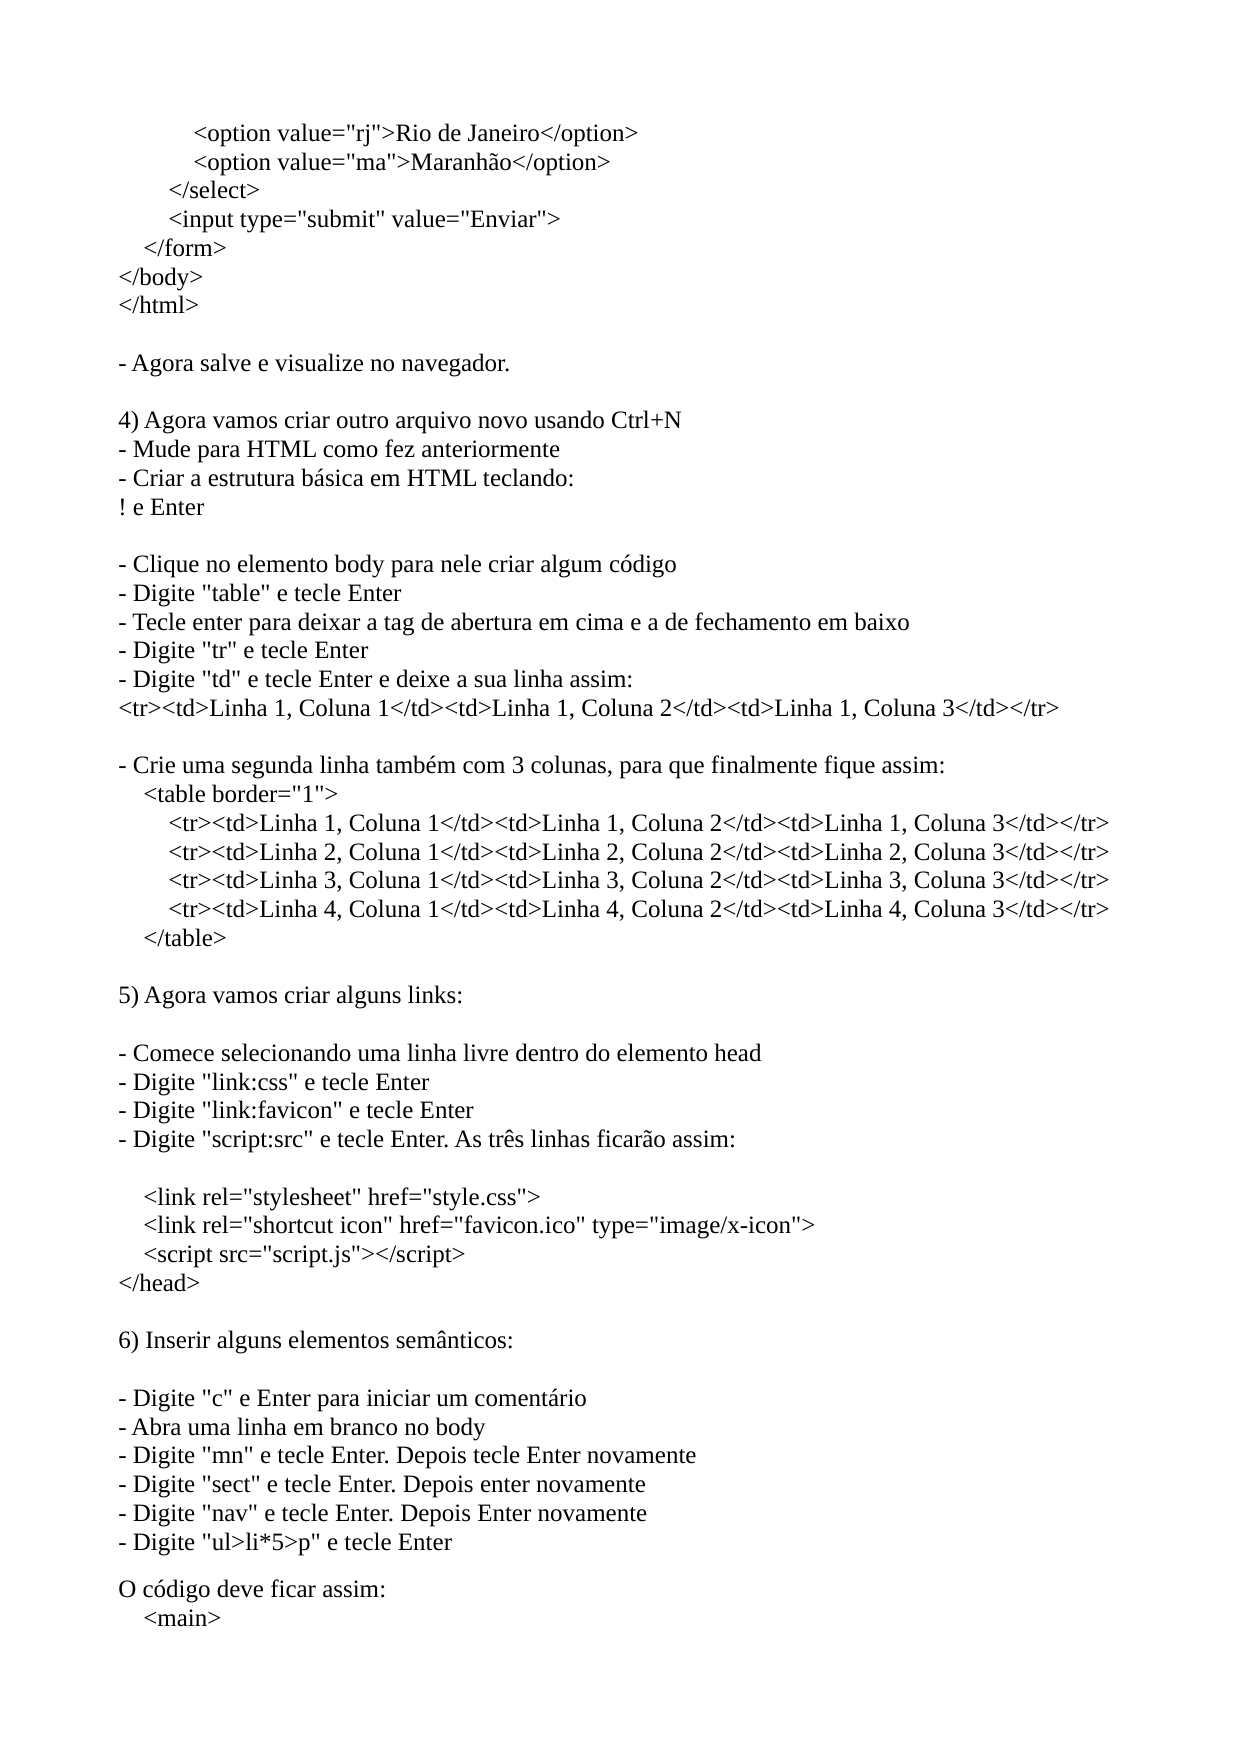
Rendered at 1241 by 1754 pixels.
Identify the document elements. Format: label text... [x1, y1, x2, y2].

text - Digite "tr" e tecle Enter [118, 636, 1122, 664]
text - Digite "td" e tecle Enter e deixe a sua linha assim: [118, 664, 1122, 693]
text - Digite "link:css" e tecle Enter [118, 1067, 1122, 1096]
text - Comece selecionando uma linha livre dentro do elemento head [118, 1038, 1122, 1067]
text - Digite "script:src" e tecle Enter. As três linhas ficarão assim: [118, 1124, 1122, 1153]
text 4) Agora vamos criar outro arquivo novo usando Ctrl+N [118, 406, 1122, 434]
text - Agora salve e visualize no navegador. [118, 348, 1122, 377]
text <tr><td>Linha 1, Coluna 1</td><td>Linha 1, Coluna 2</td><td>Linha 1, Coluna 3</td></tr> [118, 808, 1122, 837]
text </head> [118, 1268, 1122, 1297]
text - Digite "table" e tecle Enter [118, 578, 1122, 607]
text - Crie uma segunda linha também com 3 colunas, para que finalmente fique assim: [118, 751, 1122, 779]
text </body> [118, 262, 1122, 291]
text - Digite "ul>li*5>p" e tecle Enter [118, 1527, 1122, 1556]
text <option value="ma">Maranhão</option> [118, 147, 1122, 176]
text <main> [118, 1603, 1122, 1632]
text <link rel="stylesheet" href="style.css"> [118, 1182, 1122, 1211]
text <tr><td>Linha 2, Coluna 1</td><td>Linha 2, Coluna 2</td><td>Linha 2, Coluna 3</td></tr> [118, 837, 1122, 866]
text <tr><td>Linha 3, Coluna 1</td><td>Linha 3, Coluna 2</td><td>Linha 3, Coluna 3</td></tr> [118, 866, 1122, 894]
text 5) Agora vamos criar alguns links: [118, 981, 1122, 1009]
text </table> [118, 923, 1122, 952]
text O código deve ficar assim: [118, 1574, 1122, 1603]
text - Abra uma linha em branco no body [118, 1412, 1122, 1441]
text - Tecle enter para deixar a tag de abertura em cima e a de fechamento em baixo [118, 607, 1122, 636]
text <input type="submit" value="Enviar"> [118, 204, 1122, 233]
text - Digite "mn" e tecle Enter. Depois tecle Enter novamente [118, 1441, 1122, 1469]
text 6) Inserir alguns elementos semânticos: [118, 1326, 1122, 1354]
text <tr><td>Linha 4, Coluna 1</td><td>Linha 4, Coluna 2</td><td>Linha 4, Coluna 3</td></tr> [118, 894, 1122, 923]
text - Clique no elemento body para nele criar algum código [118, 549, 1122, 578]
text </select> [118, 176, 1122, 204]
text <link rel="shortcut icon" href="favicon.ico" type="image/x-icon"> [118, 1211, 1122, 1239]
text - Digite "link:favicon" e tecle Enter [118, 1096, 1122, 1124]
text <script src="script.js"></script> [118, 1239, 1122, 1268]
text <option value="rj">Rio de Janeiro</option> [118, 118, 1122, 147]
text - Digite "nav" e tecle Enter. Depois Enter novamente [118, 1498, 1122, 1527]
text </form> [118, 233, 1122, 262]
text - Digite "c" e Enter para iniciar um comentário [118, 1383, 1122, 1412]
text - Criar a estrutura básica em HTML teclando: [118, 463, 1122, 492]
text ! e Enter [118, 492, 1122, 521]
text - Digite "sect" e tecle Enter. Depois enter novamente [118, 1469, 1122, 1498]
text - Mude para HTML como fez anteriormente [118, 434, 1122, 463]
text <table border="1"> [118, 779, 1122, 808]
text </html> [118, 291, 1122, 319]
text <tr><td>Linha 1, Coluna 1</td><td>Linha 1, Coluna 2</td><td>Linha 1, Coluna 3</td></tr> [118, 693, 1122, 722]
